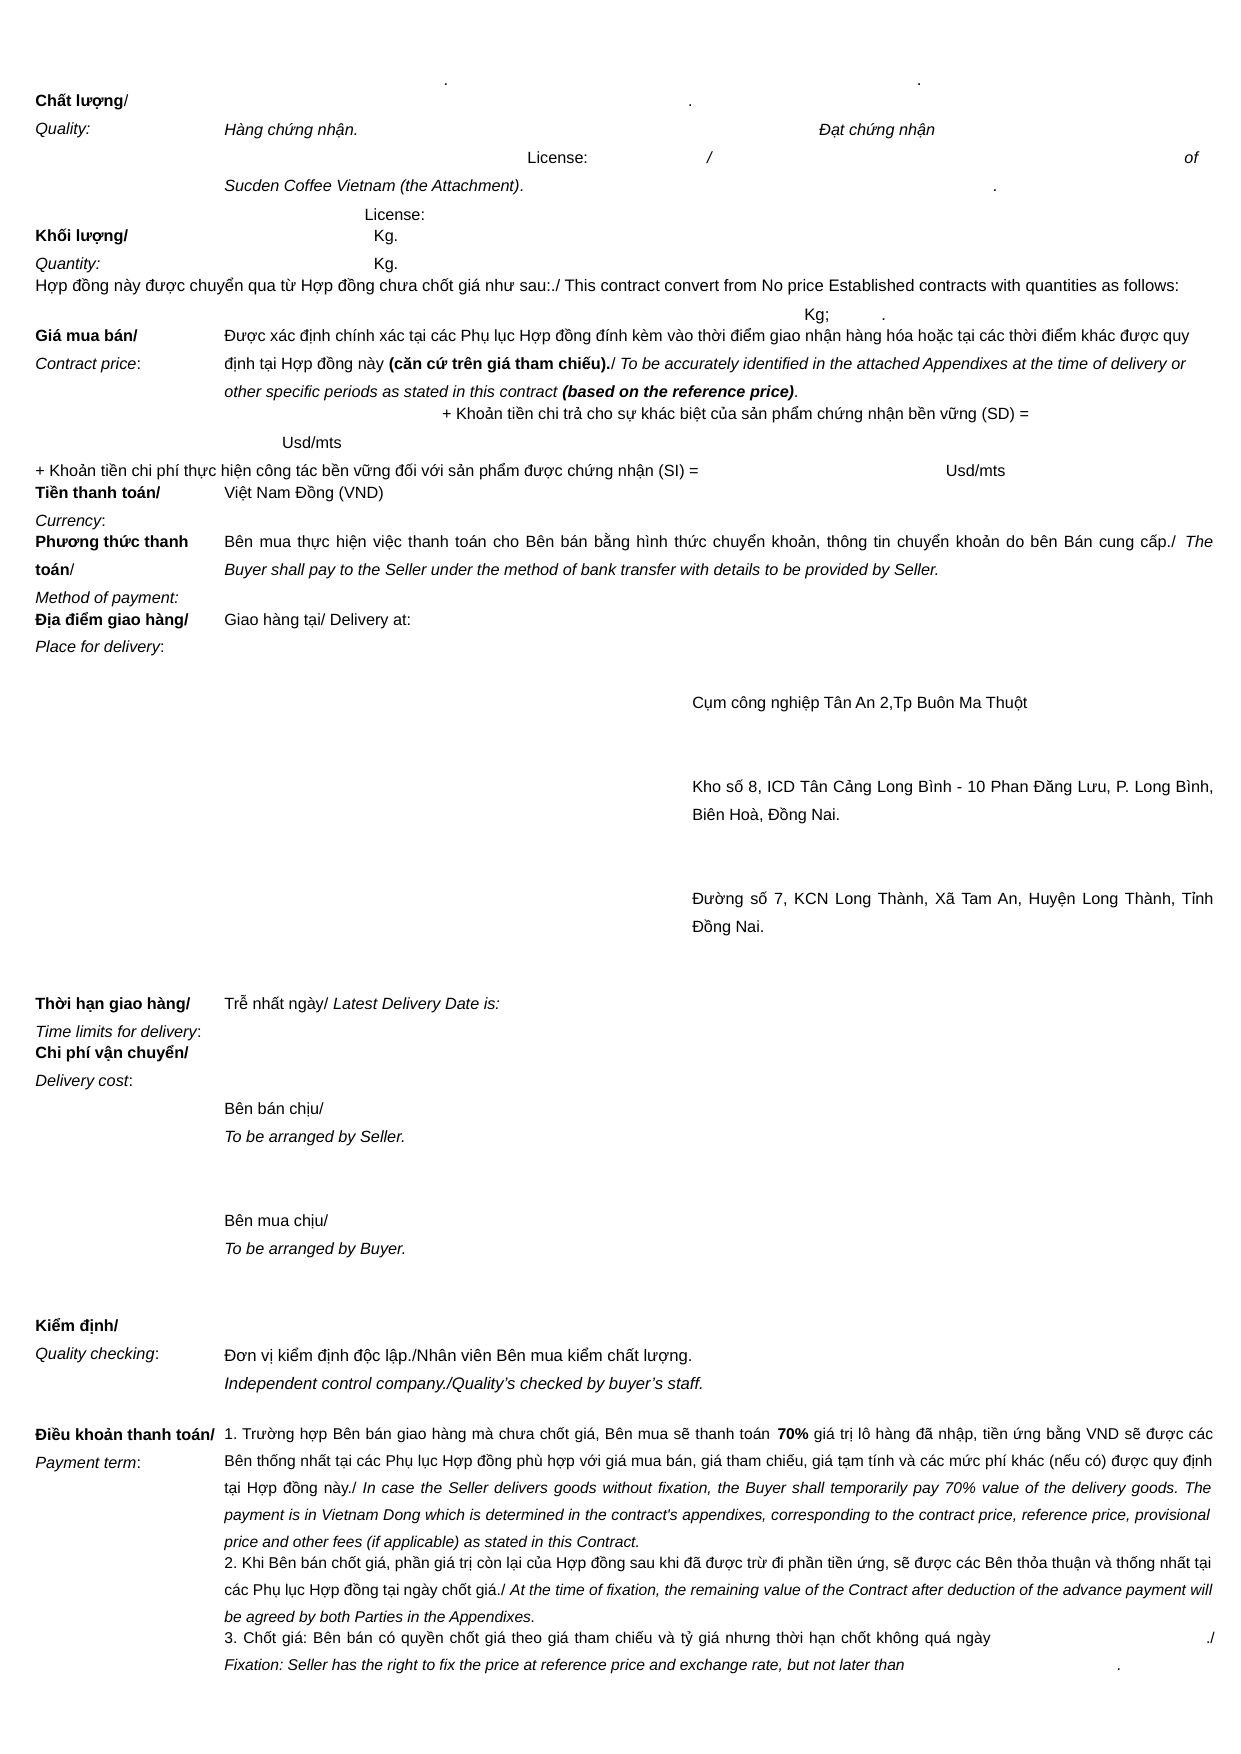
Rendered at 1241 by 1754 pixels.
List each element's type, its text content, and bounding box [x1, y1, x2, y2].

table_cell Hợp đồng này được chuyển qua từ Hợp đồng chưa chốt giá như sau:./ This contract convert from No price Established contracts with quantities as follows:<for each="seq,line in enumerate(o.nvp_ids)"><line.npe_contract_id.name> <formatLang(line.product_qty,digits=0)> Kg; </for>. [34, 274, 1216, 325]
table_cell Chất lượng/ Quality: [34, 90, 223, 225]
table_cell Bên mua thực hiện việc thanh toán cho Bên bán bằng hình thức chuyển khoản, thông tin chuyển khoản do bên Bán cung cấp./ The Buyer shall pay to the Seller under the method of bank transfer with details to be provided by Seller. [223, 531, 1216, 608]
table_cell Khối lượng/ Quantity: [34, 225, 223, 274]
table_cell Giao hàng tại/ Delivery at: [223, 608, 691, 993]
table_cell Địa điểm giao hàng/ Place for delivery: [34, 608, 223, 993]
table_cell <choose> <when test="o.delivery_place_id.name in ( 'Factory - BMT','Pacorini - DN','Katoen - LT','Katoen - AP')"> Bên bán chịu/ To be arranged by Seller. </when> <otherwise> Bên mua chịu/ To be arranged by Buyer. </otherwise> </choose> [223, 1042, 1216, 1315]
table_cell 2. Khi Bên bán chốt giá, phần giá trị còn lại của Hợp đồng sau khi đã được trừ đi phần tiền ứng, sẽ được các Bên thỏa thuận và thống nhất tại các Phụ lục Hợp đồng tại ngày chốt giá./ At the time of fixation, the remaining value of the Contract after deduction of the advance payment will be agreed by both Parties in the Appendixes. [223, 1552, 1216, 1627]
table_cell <o.contract_line.product_id.contract_quality_vn> <o.crop_id.name>.<choose><if test="o.certificate_id and o.certificate_id.code =='2-in-1' "> Hàng chứng nhận. </if><if test="o.certificate_id and o.certificate_id.code !='2-in-1' "> Đạt chứng nhận <get_cert(o.certificate_id)></if></choose> License: <get_license(o)>/ <o.contract_line.product_id.contract_quality_en> <o.crop_id.name> of Sucden Coffee Vietnam (the Attachment).<choose><if test="o.certificate_id.id"> <o.certificate_id.name_print>.</if></choose> <choose><if test="o.license_id"> License: <get_license(o)> </if></choose> [223, 90, 1216, 225]
table_cell Được xác định chính xác tại các Phụ lục Hợp đồng đính kèm vào thời điểm giao nhận hàng hóa hoặc tại các thời điểm khác được quy định tại Hợp đồng này (căn cứ trên giá tham chiếu)./ To be accurately identified in the attached Appendixes at the time of delivery or other specific periods as stated in this contract (based on the reference price). [223, 325, 1216, 402]
table_cell [34, 40, 223, 90]
table_cell Tiền thanh toán/ Currency: [34, 481, 223, 531]
table_cell <choose> Đơn vị kiểm định độc lập./Nhân viên Bên mua kiểm chất lượng. Independent control company./Quality’s checked by buyer’s staff. </choose> [223, 1315, 1216, 1423]
table_cell [34, 1627, 223, 1675]
table_cell <o.delivery_place_id and o.delivery_place_id.name or ''> <choose> <when test="o.delivery_place_id.name == 'Factory - BMT'"> Cụm công nghiệp Tân An 2,Tp Buôn Ma Thuột </when> <when test="o.delivery_place_id.name == 'Pacorini - DN'"> Kho số 8, ICD Tân Cảng Long Bình - 10 Phan Đăng Lưu, P. Long Bình, Biên Hoà, Đồng Nai. </when> <when test="o.delivery_place_id.name == 'Katoen - DN'"> Đường số 7, KCN Long Thành, Xã Tam An, Huyện Long Thành, Tỉnh Đồng Nai. </when> </choose> [691, 608, 1216, 993]
table_cell Việt Nam Đồng (VND) [223, 481, 1216, 531]
table_cell <if test="o.certificate_id and o.certificate_id.code =='RA' ">+ Khoản tiền chi trả cho sự khác biệt của sản phẩm chứng nhận bền vững (SD) = <formatLang(o.sd_price,digits=0)> Usd/mts + Khoản tiền chi phí thực hiện công tác bền vững đối với sản phẩm được chứng nhận (SI) = <formatLang(o.si_price,digits=0)> Usd/mts</if> [34, 403, 1216, 481]
table_cell 1. Trường hợp Bên bán giao hàng mà chưa chốt giá, Bên mua sẽ thanh toán 70% giá trị lô hàng đã nhập, tiền ứng bằng VND sẽ được các Bên thống nhất tại các Phụ lục Hợp đồng phù hợp với giá mua bán, giá tham chiếu, giá tạm tính và các mức phí khác (nếu có) được quy định tại Hợp đồng này./ In case the Seller delivers goods without fixation, the Buyer shall temporarily pay 70% value of the delivery goods. The payment is in Vietnam Dong which is determined in the contract's appendixes, corresponding to the contract price, reference price, provisional price and other fees (if applicable) as stated in this Contract. [223, 1424, 1216, 1552]
table_cell Thời hạn giao hàng/ Time limits for delivery: [34, 993, 223, 1042]
table_cell <formatLang(o.total_qty,digits=0)> [223, 225, 372, 274]
table_cell 3. Chốt giá: Bên bán có quyền chốt giá theo giá tham chiếu và tỷ giá nhưng thời hạn chốt không quá ngày <get_date(o.fixation_deadline)>./ Fixation: Seller has the right to fix the price at reference price and exchange rate, but not later than <get_date(o.fixation_deadline)>. [223, 1627, 1216, 1675]
table_cell Giá mua bán/ Contract price: [34, 325, 223, 402]
table_cell [34, 1552, 223, 1627]
table_cell Chi phí vận chuyển/ Delivery cost: [34, 1042, 223, 1315]
table_cell Kiểm định/ Quality checking: [34, 1315, 223, 1423]
table_cell <o.contract_line.product_id.contract_commodity_vn><choose><if test="o.contract_line.product_id.default_code == 'FAQ'"> <o.crop_id.name></if></choose>.<choose><if test="o.certificate_id and o.certificate_id.code =='2-in-1' "> Hàng chứng nhận.</if><if test="o.certificate_id and o.certificate_id.code !='2-in-1' "> Đạt chứng nhận <get_cert(o.certificate_id)></if></choose>/ <o.contract_line.product_id.contract_commodity_en><choose><if test="o.contract_line.product_id.default_code == 'FAQ'"> <o.crop_id.name></if></choose>.<choose><if test="o.certificate_id.id"> <o.certificate_id.name_print>.</if></choose> [223, 40, 1216, 90]
table_cell <get_date(o.deadline_date)> [691, 993, 1216, 1042]
table_cell Trễ nhất ngày/ Latest Delivery Date is: [223, 993, 691, 1042]
table_cell Điều khoản thanh toán/ Payment term: [34, 1424, 223, 1552]
table_cell Kg. <o.contract_line[0].packing_id.vn_description> Kg. <o.contract_line[0].packing_id.en_description> [372, 225, 1216, 274]
table_cell Phương thức thanh toán/ Method of payment: [34, 531, 223, 608]
